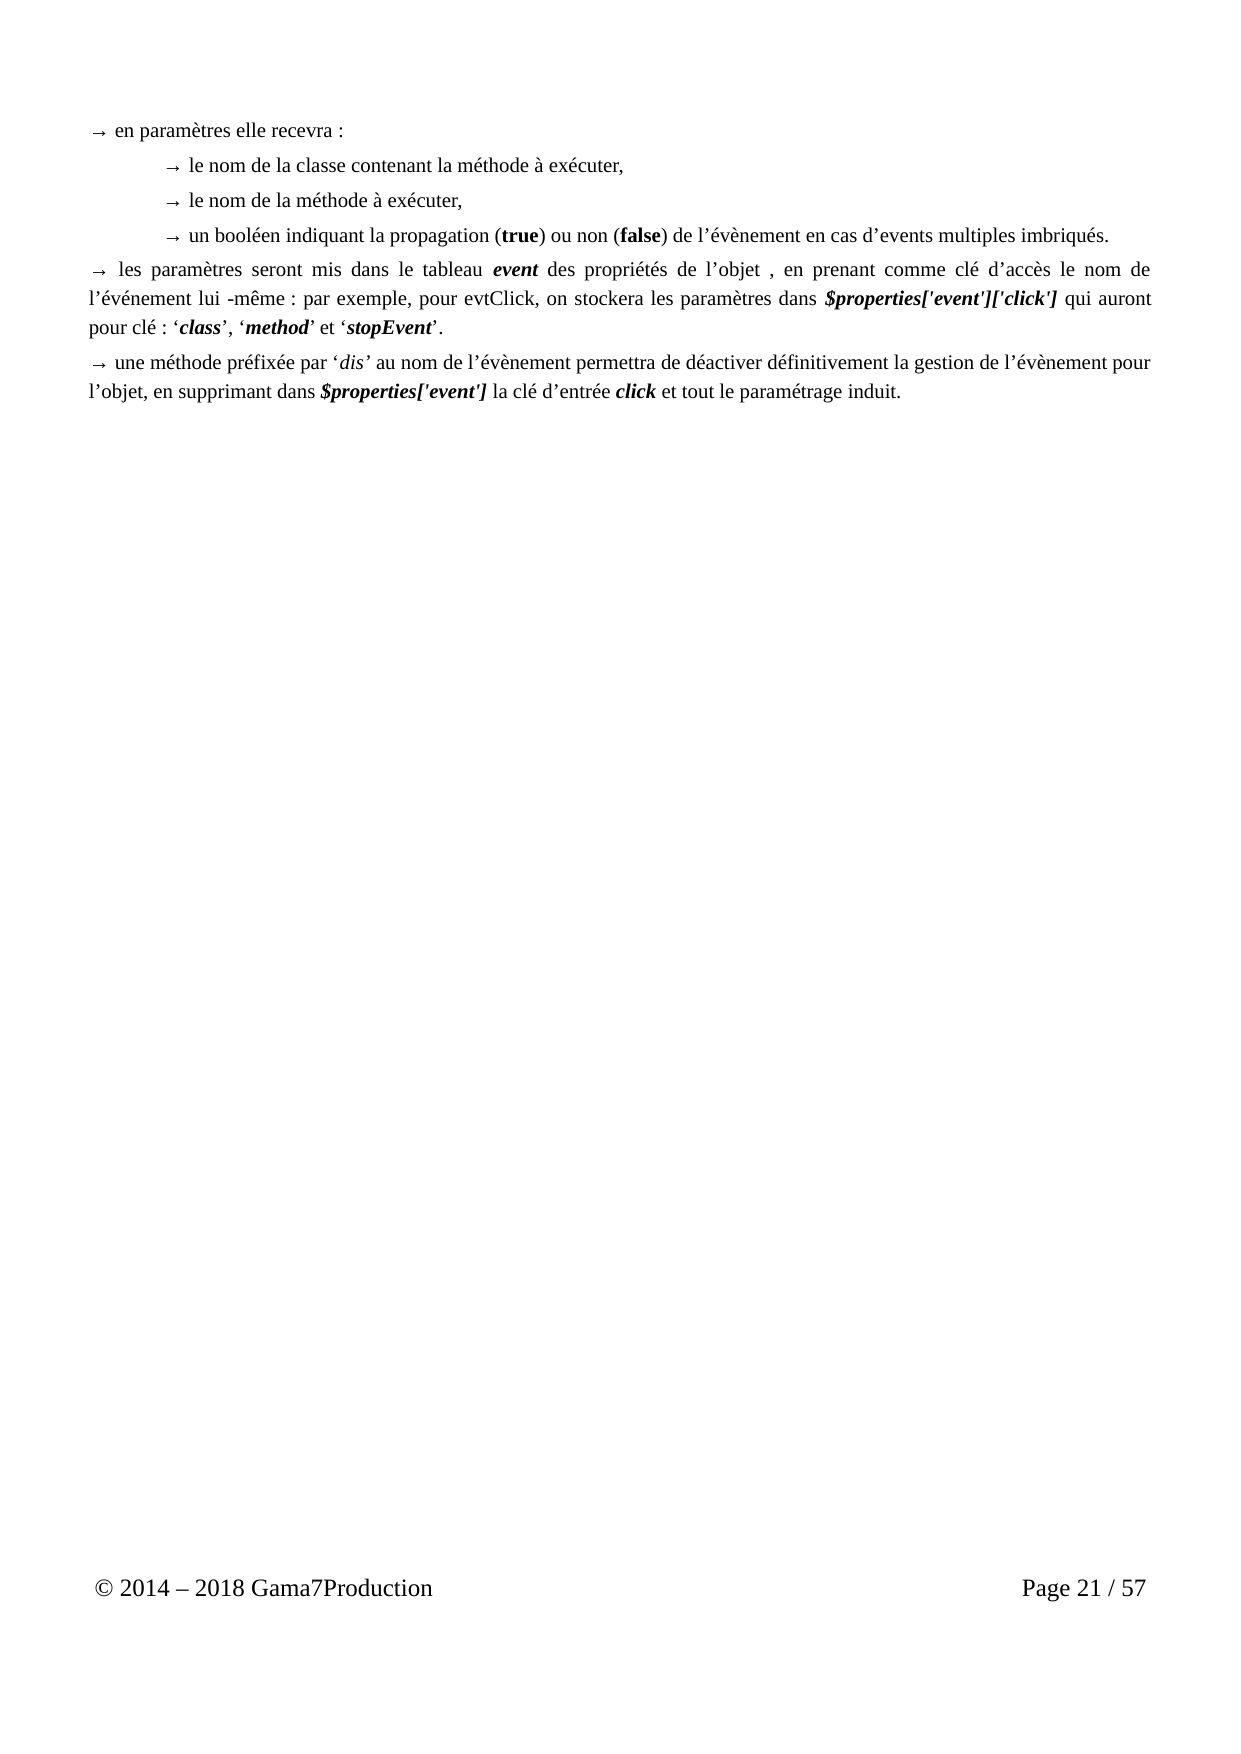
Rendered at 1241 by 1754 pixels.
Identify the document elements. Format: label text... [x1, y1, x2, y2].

text → les paramètres seront mis dans le tableau event des propriétés de l’objet , en prenant comme clé d’accès le nom de l’événement lui -même : par exemple, pour evtClick, on stockera les paramètres dans $properties['event']['click'] qui auront pour clé : ‘class’, ‘method’ et ‘stopEvent’. [88, 257, 1152, 339]
text → le nom de la méthode à exécuter, [88, 188, 1152, 212]
text → une méthode préfixée par ‘dis’ au nom de l’évènement permettra de déactiver définitivement la gestion de l’évènement pour l’objet, en supprimant dans $properties['event'] la clé d’entrée click et tout le paramétrage induit. [88, 350, 1152, 403]
text → en paramètres elle recevra : [88, 118, 1152, 142]
text → un booléen indiquant la propagation (true) ou non (false) de l’évènement en cas d’events multiples imbriqués. [88, 222, 1152, 247]
text → le nom de la classe contenant la méthode à exécuter, [88, 153, 1152, 177]
